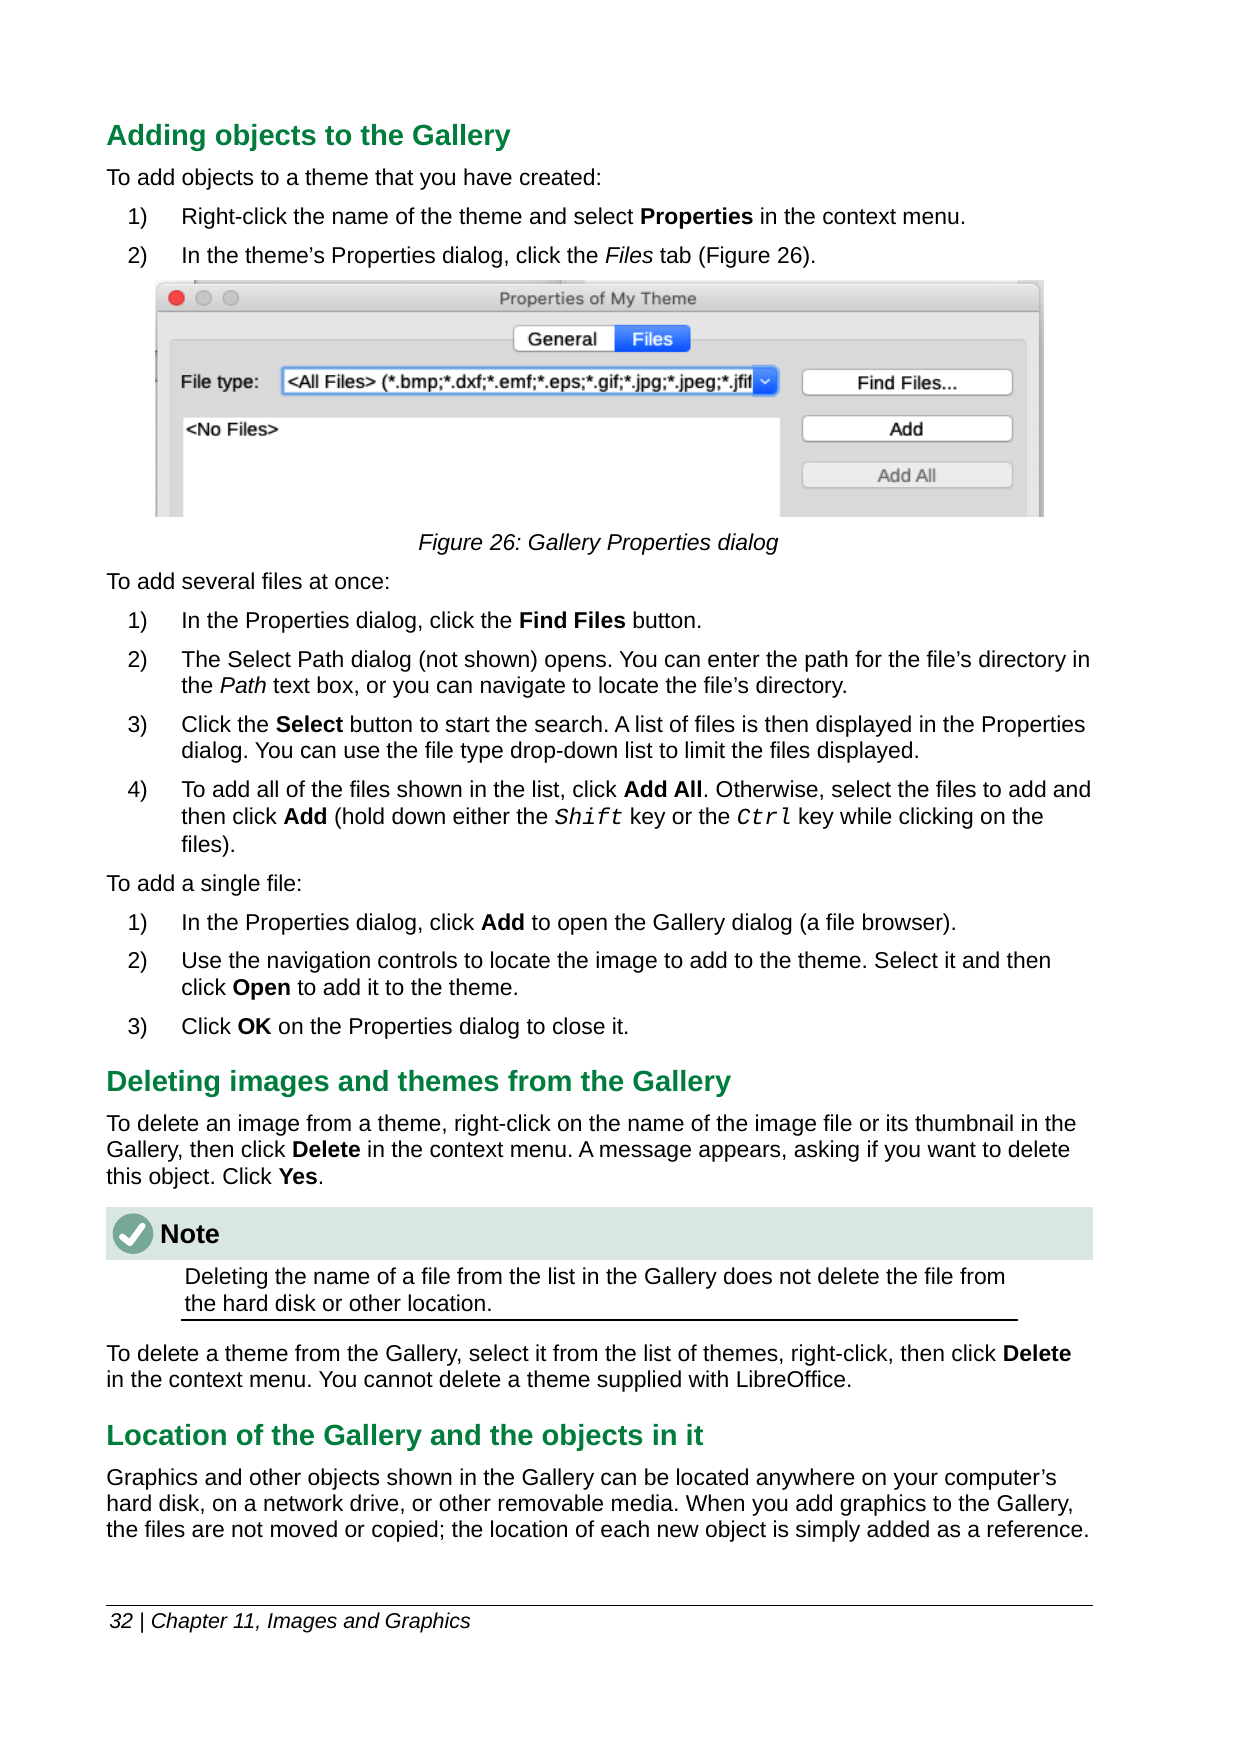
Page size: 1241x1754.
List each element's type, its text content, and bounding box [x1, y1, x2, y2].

list To delete an image from a theme, right-click on the name of the image file or its thumbnail in the Gallery, then click Delete in the context menu. A message appears, asking if you want to delete this object. Click Yes. [106, 1110, 1093, 1189]
text Deleting the name of a file from the list in the Gallery does not delete the file from the hard disk or other location. [181, 1260, 1018, 1319]
list To add objects to a theme that you have created: [106, 164, 1093, 191]
picture [155, 280, 1044, 517]
list Click OK on the Properties dialog to close it. [148, 1013, 1093, 1039]
subtitle Deleting images and themes from the Gallery [106, 1064, 1093, 1098]
list Right-click the name of the theme and select Properties in the context menu. [148, 203, 1093, 229]
list In the theme’s Properties dialog, click the Files tab (Figure 26). [148, 242, 1093, 268]
subtitle Note [106, 1207, 1093, 1260]
list To add a single file: [106, 870, 1093, 896]
subtitle Adding objects to the Gallery [106, 118, 1093, 152]
text Graphics and other objects shown in the Gallery can be located anywhere on your computer’s hard disk, on a network drive, or other removable media. When you add graphics to the Gallery, the files are not moved or copied; the location of each new object is simply added as a reference. [106, 1464, 1093, 1543]
list In the Properties dialog, click the Find Files button. [148, 607, 1093, 633]
text Figure 26: Gallery Properties dialog [155, 529, 1044, 555]
list Click the Select button to start the search. A list of files is then displayed in the Properties dialog. You can use the file type drop-down list to limit the files displayed. [148, 711, 1093, 764]
list To add all of the files shown in the list, click Add All. Otherwise, select the files to add and then click Add (hold down either the Shift key or the Ctrl key while clicking on the files). [148, 776, 1093, 857]
text To delete a theme from the Gallery, select it from the list of themes, right-click, then click Delete in the context menu. You cannot delete a theme supplied with LibreOffice. [106, 1340, 1093, 1393]
subtitle Location of the Gallery and the objects in it [106, 1418, 1093, 1451]
list The Select Path dialog (not shown) opens. You can enter the path for the file’s directory in the Path text box, or you can navigate to locate the file’s directory. [148, 646, 1093, 698]
list In the Properties dialog, click Add to open the Gallery dialog (a file browser). [148, 909, 1093, 935]
list To add several files at once: [106, 568, 1093, 594]
list Use the navigation controls to locate the image to add to the theme. Select it and then click Open to add it to the theme. [148, 947, 1093, 1000]
